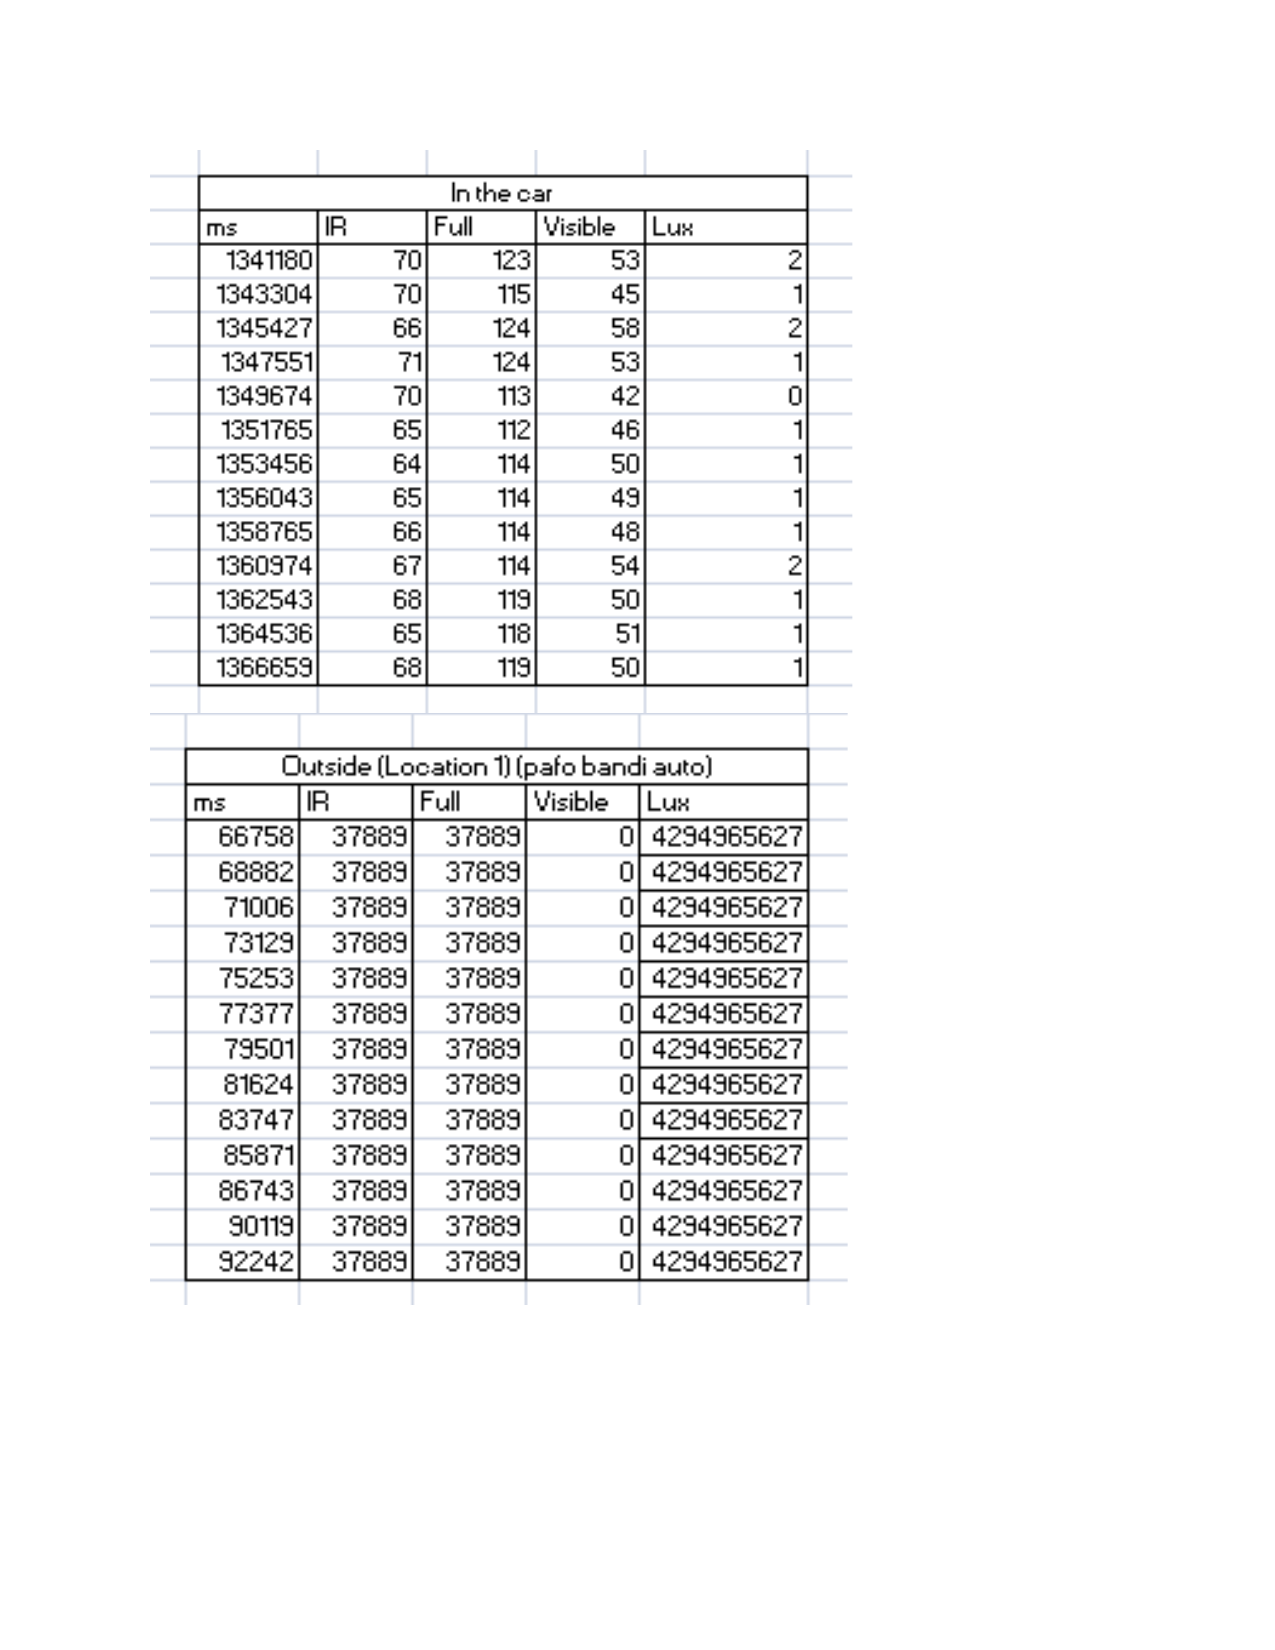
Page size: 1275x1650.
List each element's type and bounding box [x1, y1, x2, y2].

picture [150, 150, 853, 1305]
